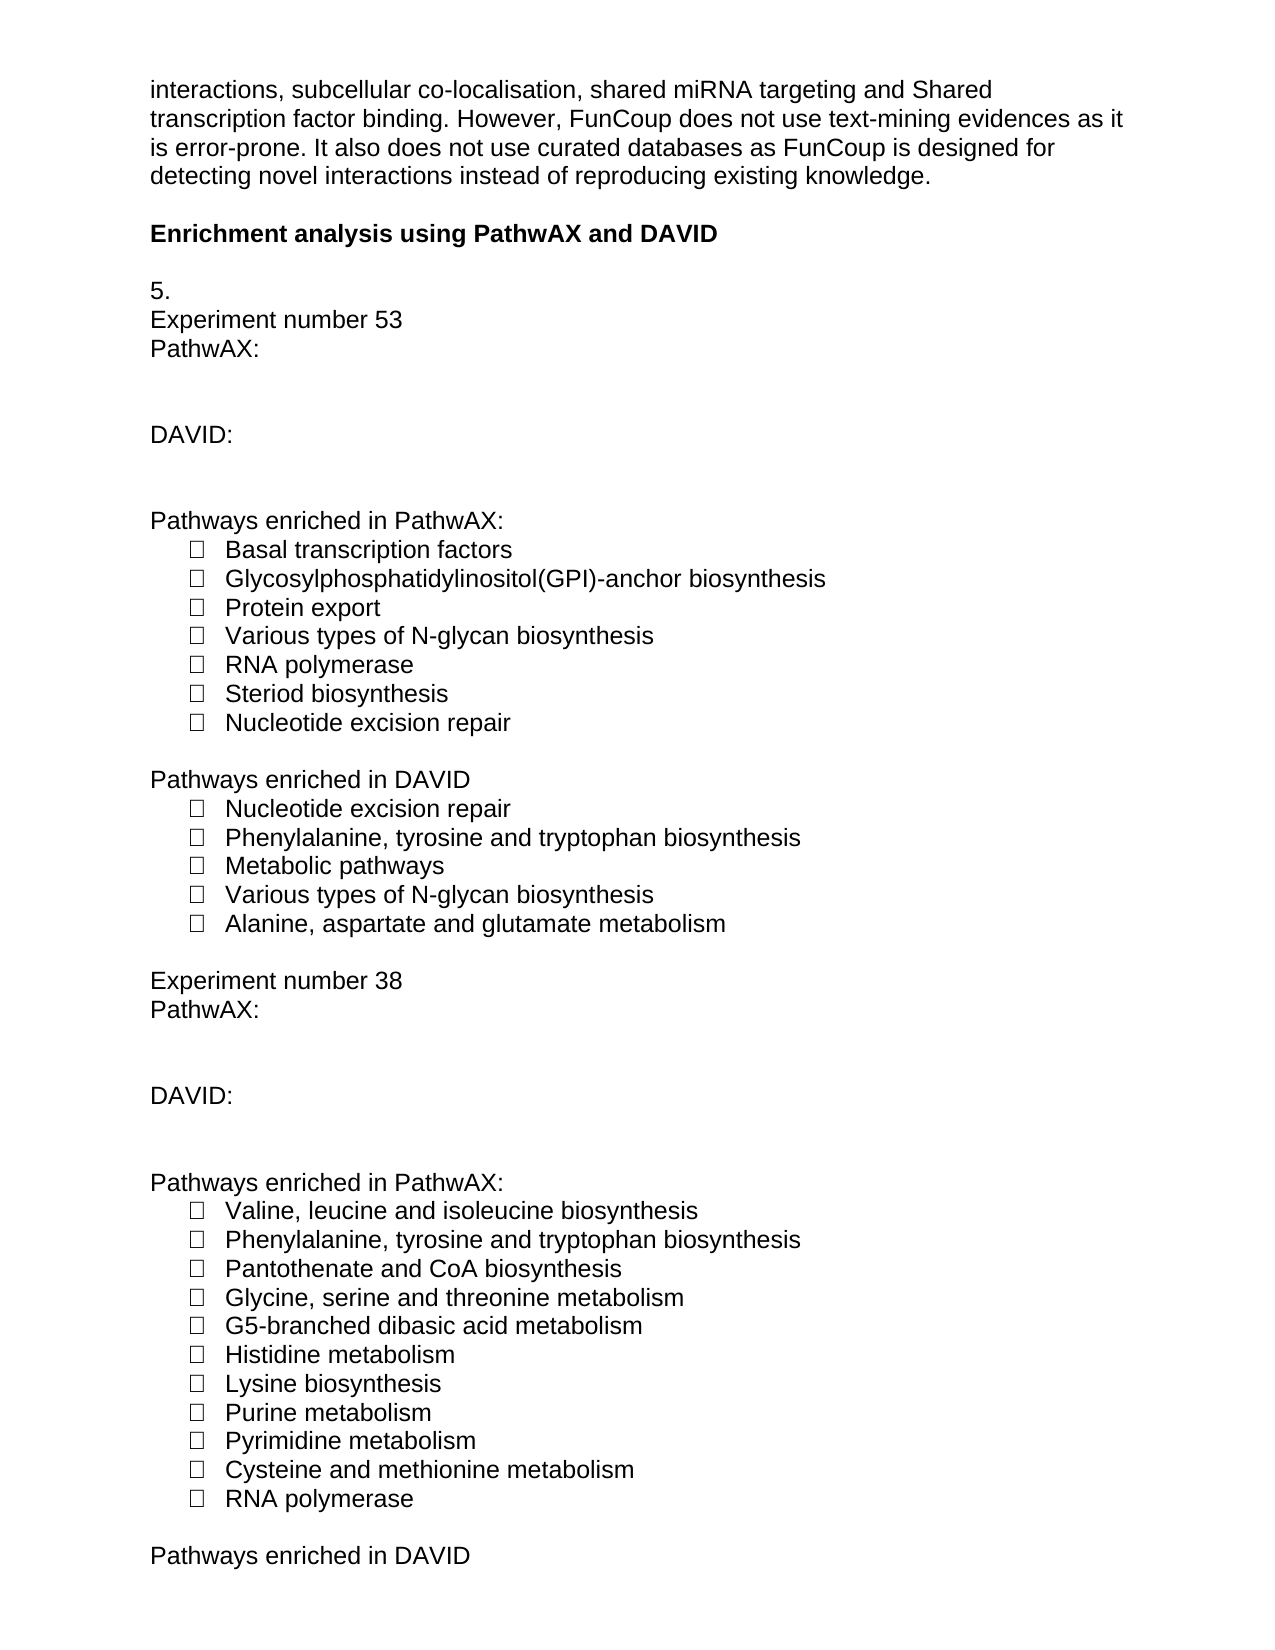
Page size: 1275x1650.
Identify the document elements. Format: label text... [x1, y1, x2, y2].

text 5. [150, 276, 1125, 305]
text PathwAX: [150, 995, 1125, 1052]
text Pathways enriched in PathwAX: [150, 1167, 1125, 1196]
list Cysteine and methionine metabolism [187, 1455, 1125, 1484]
list Lysine biosynthesis [187, 1369, 1125, 1397]
list Phenylalanine, tyrosine and tryptophan biosynthesis [187, 822, 1125, 851]
list Various types of N-glycan biosynthesis [187, 880, 1125, 909]
text DAVID: [150, 1081, 1125, 1110]
text Pathways enriched in PathwAX: [150, 506, 1125, 535]
list Alanine, aspartate and glutamate metabolism [187, 909, 1125, 937]
list Nucleotide excision repair [187, 707, 1125, 736]
list Nucleotide excision repair [187, 794, 1125, 822]
text Experiment number 53 [150, 305, 1125, 334]
text PathwAX: [150, 334, 1125, 362]
text DAVID: [150, 420, 1125, 449]
list Glycosylphosphatidylinositol(GPI)-anchor biosynthesis [187, 564, 1125, 592]
text Pathways enriched in DAVID [150, 1541, 1125, 1570]
list Glycine, serine and threonine metabolism [187, 1282, 1125, 1311]
list G5-branched dibasic acid metabolism [187, 1311, 1125, 1340]
text Enrichment analysis using PathwAX and DAVID [150, 219, 1125, 247]
list Protein export [187, 592, 1125, 621]
list Various types of N-glycan biosynthesis [187, 621, 1125, 650]
list Valine, leucine and isoleucine biosynthesis [187, 1196, 1125, 1225]
text Experiment number 38 [150, 966, 1125, 995]
text Pathways enriched in DAVID [150, 765, 1125, 794]
list RNA polymerase [187, 650, 1125, 679]
list Phenylalanine, tyrosine and tryptophan biosynthesis [187, 1225, 1125, 1254]
list RNA polymerase [187, 1484, 1125, 1512]
list Pantothenate and CoA biosynthesis [187, 1254, 1125, 1282]
list Steriod biosynthesis [187, 679, 1125, 707]
list Basal transcription factors [187, 535, 1125, 564]
list Metabolic pathways [187, 851, 1125, 880]
list Purine metabolism [187, 1397, 1125, 1426]
list Pyrimidine metabolism [187, 1426, 1125, 1455]
list Histidine metabolism [187, 1340, 1125, 1369]
text interactions, subcellular co-localisation, shared miRNA targeting and Shared transcription factor binding. However, FunCoup does not use text-mining evidences as it is error-prone. It also does not use curated databases as FunCoup is designed for detecting novel interactions instead of reproducing existing knowledge. [150, 75, 1125, 190]
